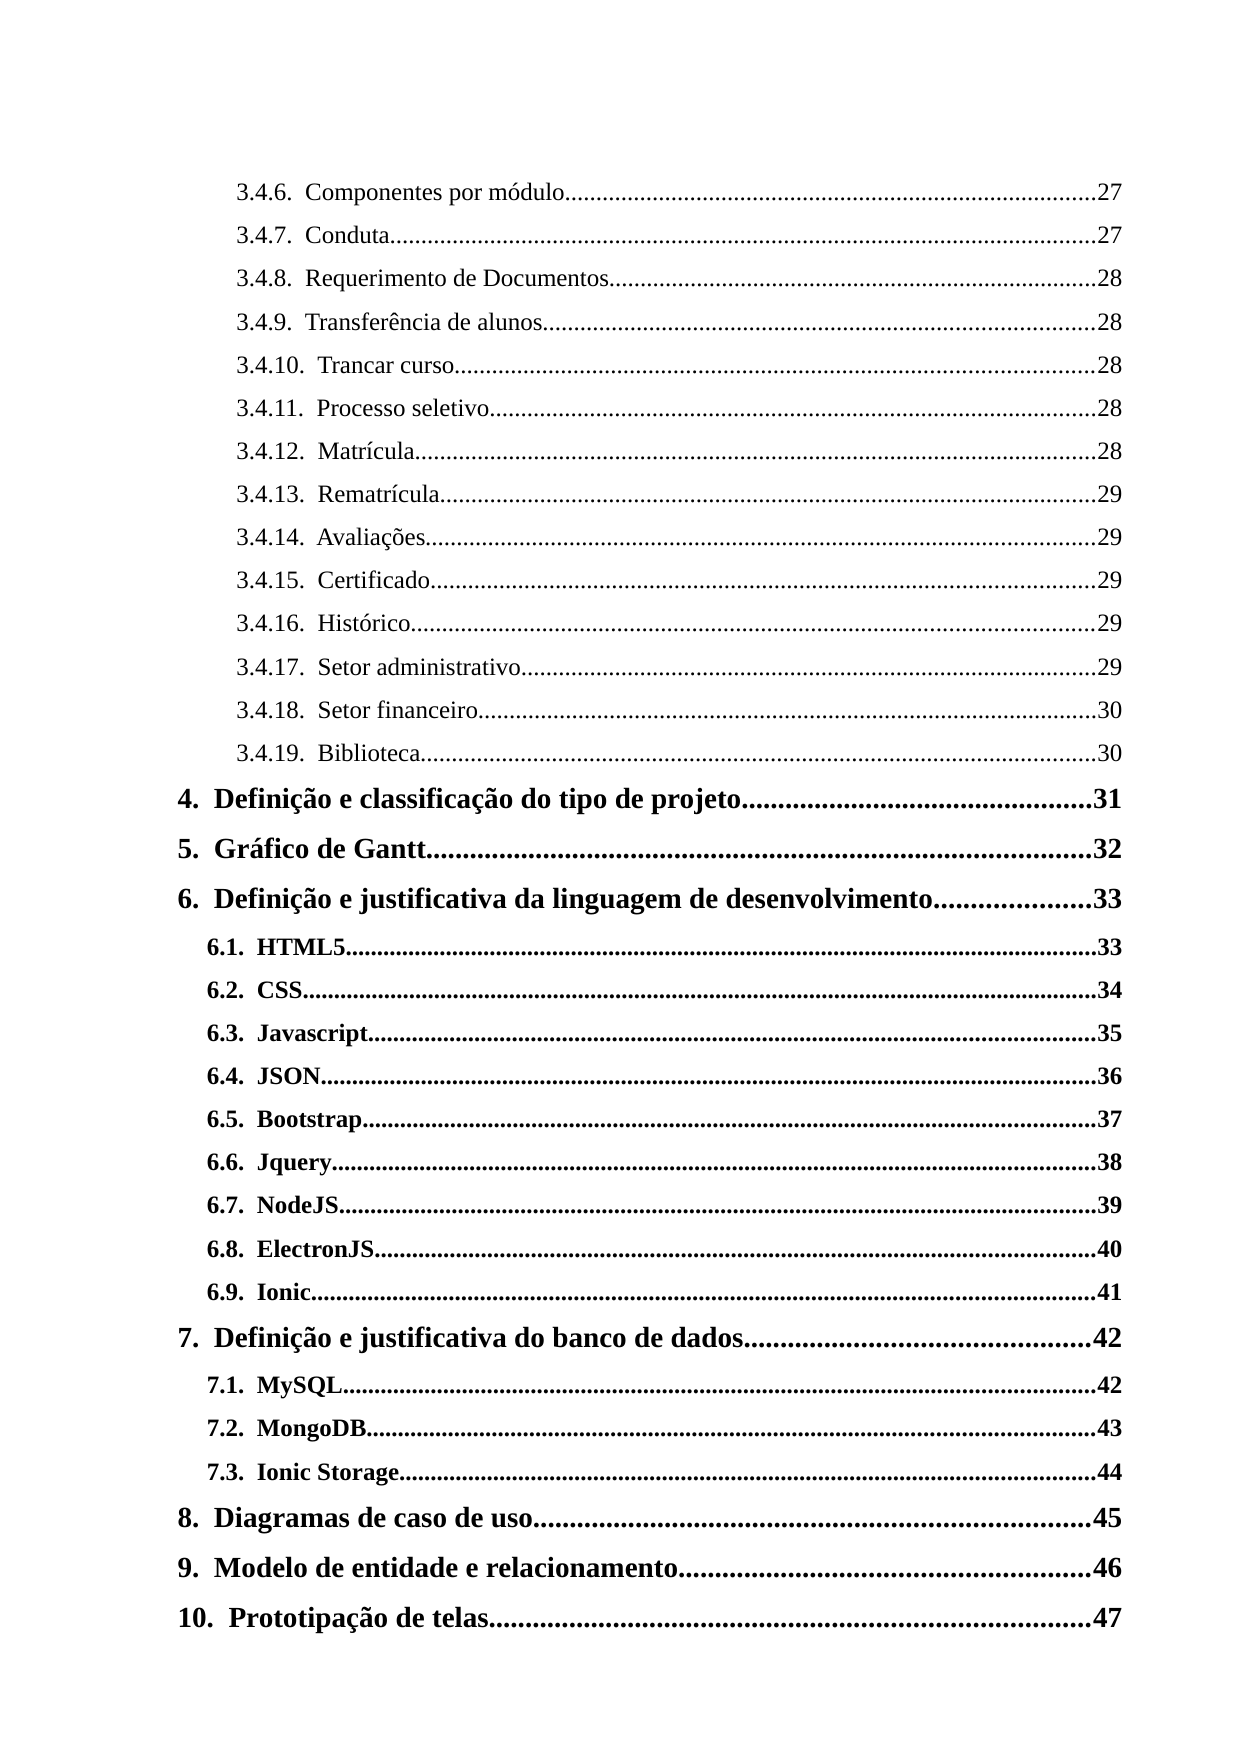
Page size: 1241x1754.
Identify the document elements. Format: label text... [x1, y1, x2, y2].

text 4. Definição e classificação do tipo de projeto 31 [177, 781, 1122, 814]
text 6.4. JSON 36 [207, 1061, 1122, 1090]
text 7. Definição e justificativa do banco de dados 42 [177, 1320, 1122, 1353]
text 3.4.19. Biblioteca 30 [236, 738, 1122, 767]
text 3.4.11. Processo seletivo 28 [236, 393, 1122, 422]
text 6.7. NodeJS 39 [207, 1191, 1122, 1219]
text 3.4.6. Componentes por módulo 27 [236, 177, 1122, 206]
text 3.4.15. Certificado 29 [236, 565, 1122, 594]
text 6.9. Ionic 41 [207, 1277, 1122, 1306]
text 10. Prototipação de telas 47 [177, 1600, 1122, 1634]
text 3.4.10. Trancar curso 28 [236, 350, 1122, 378]
text 3.4.17. Setor administrativo 29 [236, 652, 1122, 680]
text 7.1. MySQL 42 [207, 1370, 1122, 1399]
text 6.2. CSS 34 [207, 975, 1122, 1004]
text 7.2. MongoDB 43 [207, 1413, 1122, 1442]
text 3.4.12. Matrícula 28 [236, 436, 1122, 465]
text 3.4.8. Requerimento de Documentos 28 [236, 263, 1122, 292]
text 6.1. HTML5 33 [207, 932, 1122, 961]
text 5. Gráfico de Gantt 32 [177, 831, 1122, 865]
text 3.4.14. Avaliações 29 [236, 522, 1122, 551]
text 6. Definição e justificativa da linguagem de desenvolvimento 33 [177, 882, 1122, 915]
text 3.4.18. Setor financeiro 30 [236, 695, 1122, 723]
text 6.3. Javascript 35 [207, 1018, 1122, 1047]
text 3.4.7. Conduta 27 [236, 220, 1122, 249]
text 9. Modelo de entidade e relacionamento 46 [177, 1550, 1122, 1583]
text 8. Diagramas de caso de uso 45 [177, 1500, 1122, 1533]
text 3.4.16. Histórico 29 [236, 608, 1122, 637]
text 6.5. Bootstrap 37 [207, 1104, 1122, 1133]
text 6.6. Jquery 38 [207, 1147, 1122, 1176]
text 3.4.13. Rematrícula 29 [236, 479, 1122, 508]
text 6.8. ElectronJS 40 [207, 1234, 1122, 1262]
text 3.4.9. Transferência de alunos 28 [236, 307, 1122, 335]
text 7.3. Ionic Storage 44 [207, 1457, 1122, 1485]
